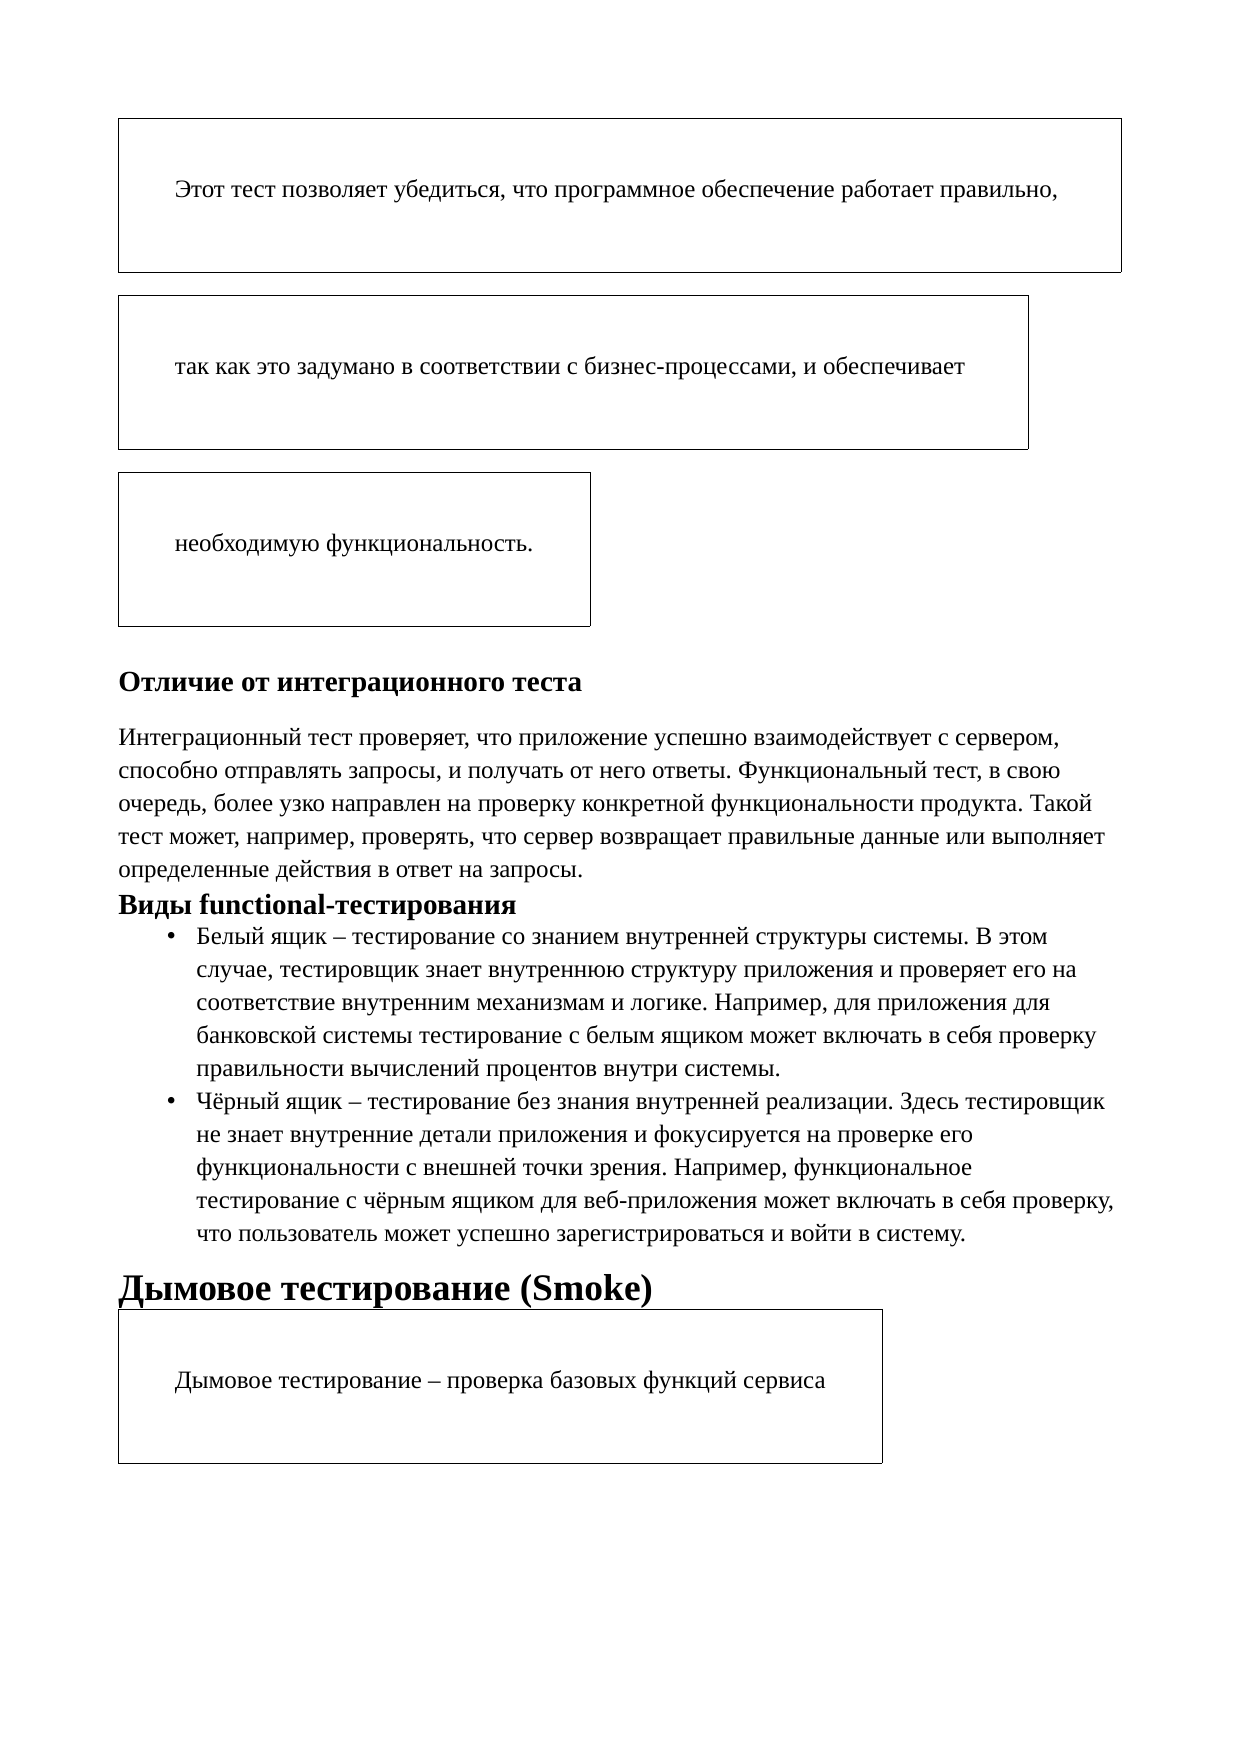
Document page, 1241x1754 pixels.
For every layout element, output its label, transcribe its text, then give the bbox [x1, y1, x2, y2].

text так как это задумано в соответствии с бизнес-процессами, и обеспечивает необходимую функциональность. [118, 273, 1122, 626]
subtitle Дымовое тестирование (Smoke) [118, 1266, 1122, 1309]
text Этот тест позволяет убедиться, что программное обеспечение работает правильно, [119, 119, 1121, 272]
list Белый ящик – тестирование со знанием внутренней структуры системы. В этом случае, тестировщик знает внутреннюю структуру приложения и проверяет его на соответствие внутренним механизмам и логике. Например, для приложения для банковской системы тестирование с белым ящиком может включать в себя проверку правильности вычислений процентов внутри системы. [196, 921, 1122, 1082]
text [883, 1309, 1122, 1463]
subtitle Виды functional-тестирования [118, 887, 1122, 921]
text Дымовое тестирование – проверка базовых функций сервиса [119, 1310, 882, 1463]
subtitle Отличие от интеграционного теста [118, 664, 1122, 697]
list Чёрный ящик – тестирование без знания внутренней реализации. Здесь тестировщик не знает внутренние детали приложения и фокусируется на проверке его функциональности с внешней точки зрения. Например, функциональное тестирование с чёрным ящиком для веб-приложения может включать в себя проверку, что пользователь может успешно зарегистрироваться и войти в систему. [196, 1086, 1122, 1247]
text Интеграционный тест проверяет, что приложение успешно взаимодействует с сервером, способно отправлять запросы, и получать от него ответы. Функциональный тест, в свою очередь, более узко направлен на проверку конкретной функциональности продукта. Такой тест может, например, проверять, что сервер возвращает правильные данные или выполняет определенные действия в ответ на запросы. [118, 722, 1122, 883]
